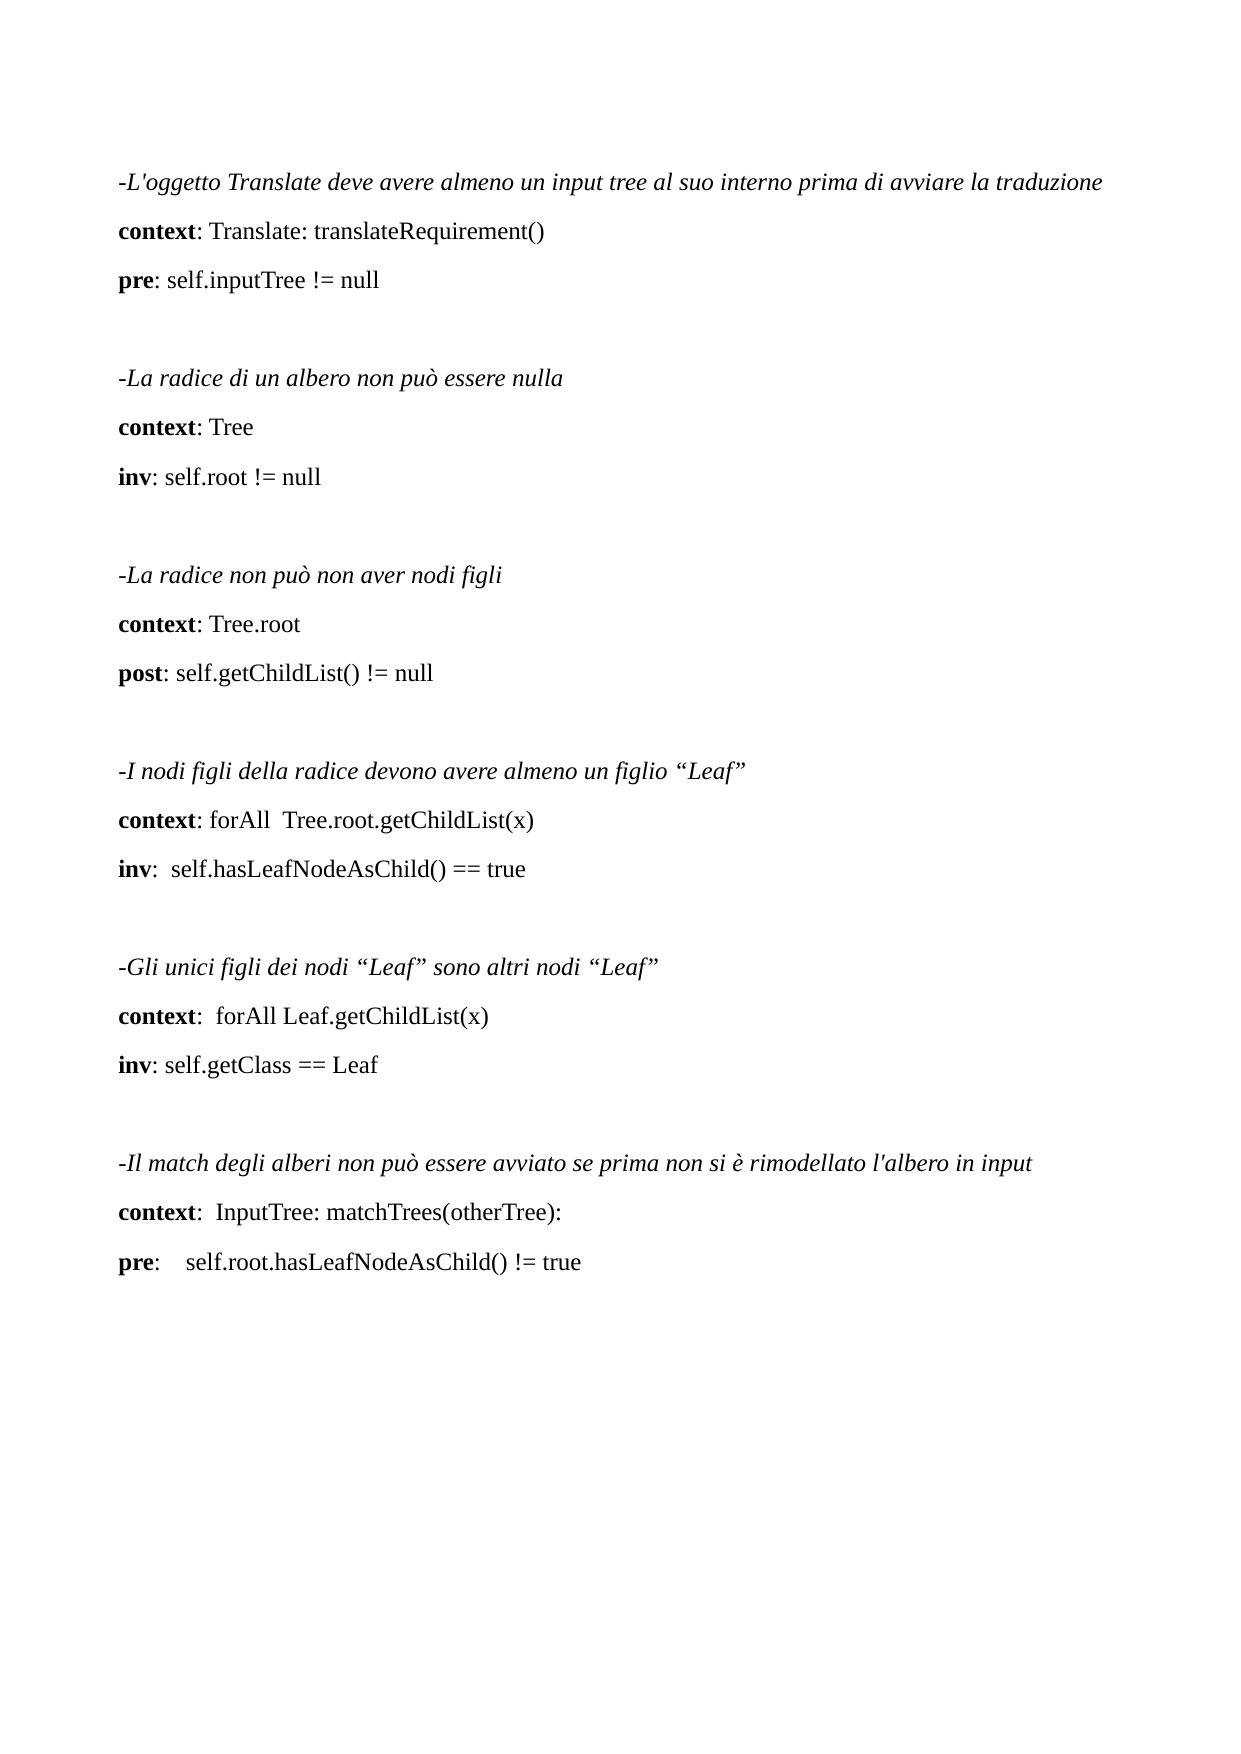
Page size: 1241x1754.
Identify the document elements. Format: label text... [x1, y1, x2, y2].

text -L'oggetto Translate deve avere almeno un input tree al suo interno prima di avviare la traduzione [118, 167, 1122, 196]
text context: Tree [118, 412, 1122, 441]
text inv: self.root != null [118, 462, 1122, 490]
text inv: self.hasLeafNodeAsChild() == true [118, 854, 1122, 883]
text context: Tree.root [118, 609, 1122, 637]
text context: forAll Tree.root.getChildList(x) [118, 805, 1122, 834]
text -Il match degli alberi non può essere avviato se prima non si è rimodellato l'albero in input [118, 1148, 1122, 1177]
text pre: self.root.hasLeafNodeAsChild() != true [118, 1247, 1122, 1275]
text context: forAll Leaf.getChildList(x) [118, 1001, 1122, 1030]
text context: InputTree: matchTrees(otherTree): [118, 1197, 1122, 1226]
text -La radice non può non aver nodi figli [118, 560, 1122, 588]
text -I nodi figli della radice devono avere almeno un figlio “Leaf” [118, 756, 1122, 785]
text context: Translate: translateRequirement() [118, 216, 1122, 245]
text -La radice di un albero non può essere nulla [118, 363, 1122, 392]
text inv: self.getClass == Leaf [118, 1050, 1122, 1079]
text pre: self.inputTree != null [118, 265, 1122, 294]
text post: self.getChildList() != null [118, 658, 1122, 687]
text -Gli unici figli dei nodi “Leaf” sono altri nodi “Leaf” [118, 952, 1122, 981]
